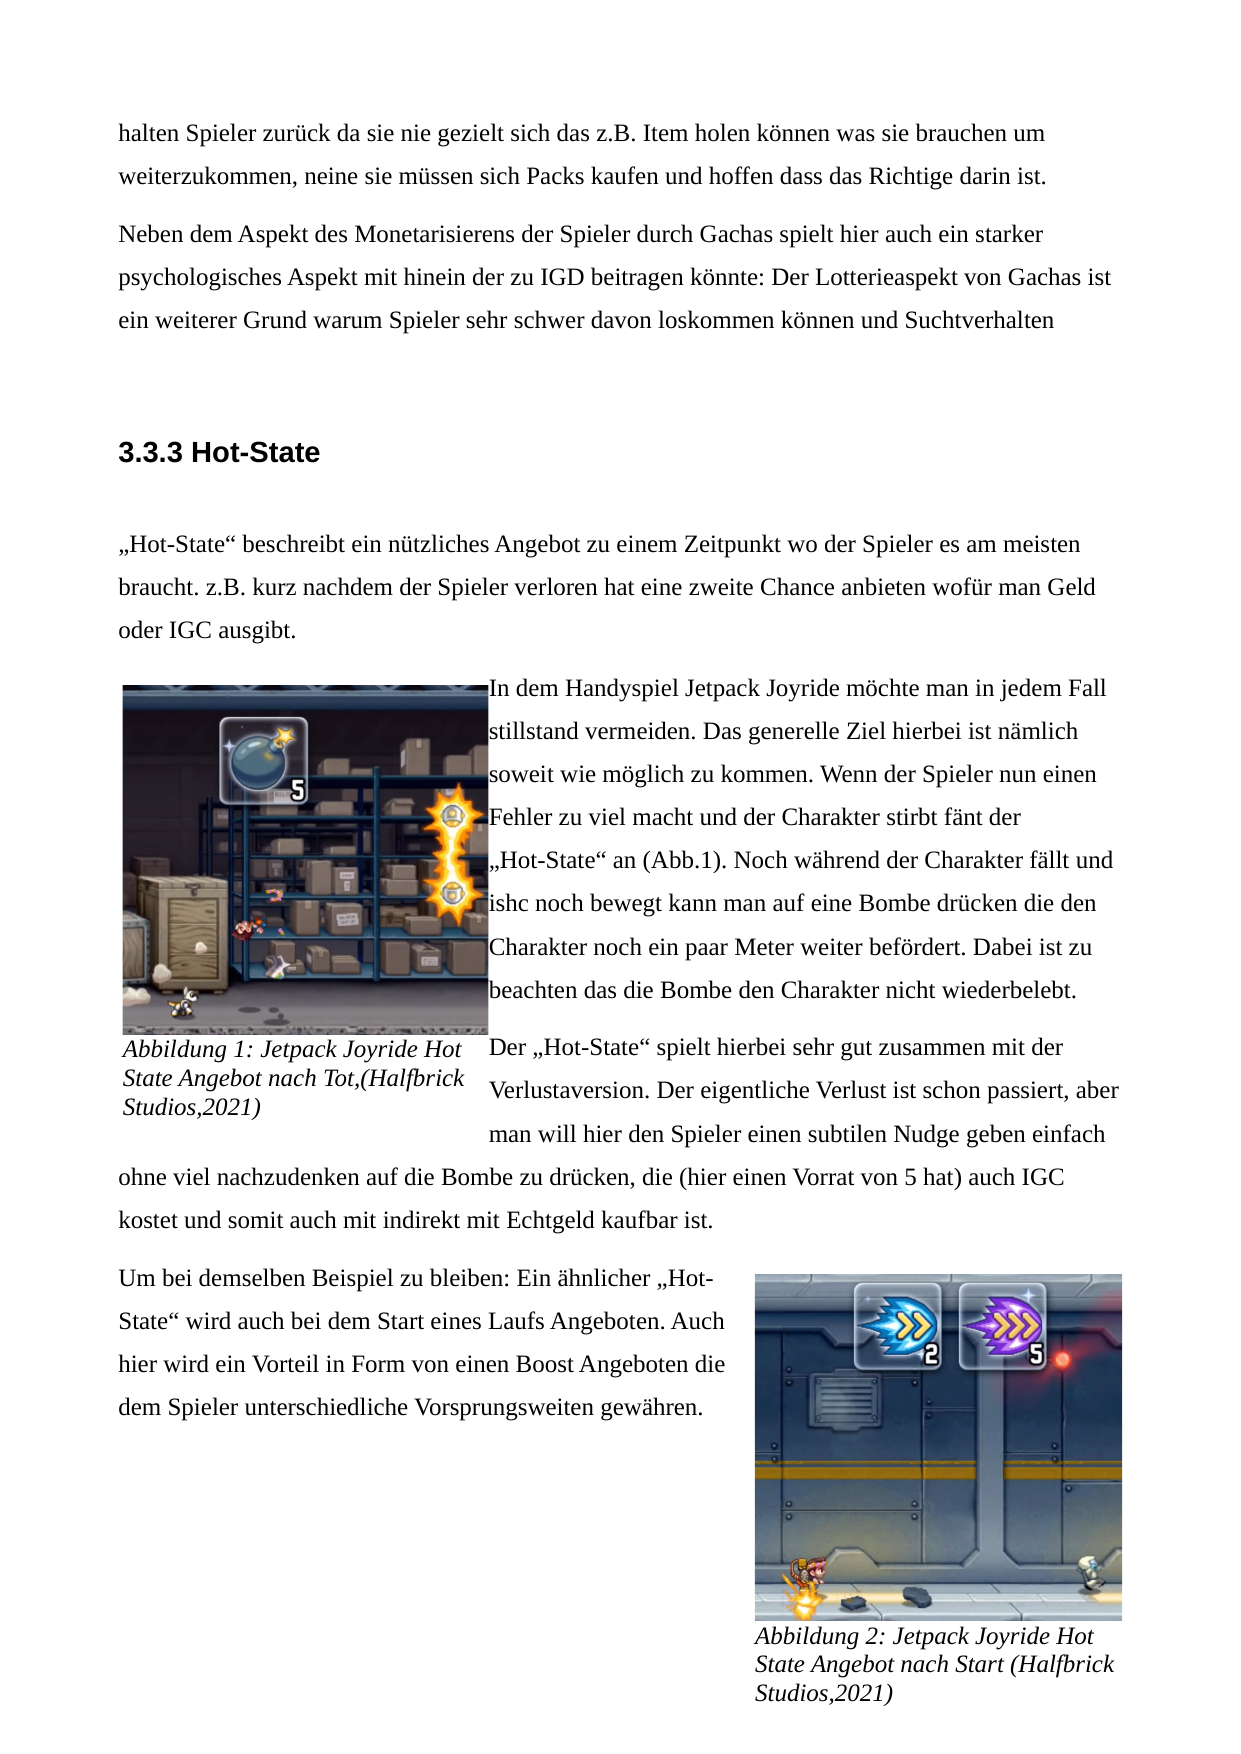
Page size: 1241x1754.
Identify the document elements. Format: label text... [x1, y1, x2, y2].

text Um bei demselben Beispiel zu bleiben: Ein ähnlicher „Hot-State“ wird auch bei dem Start eines Laufs Angeboten. Auch hier wird ein Vorteil in Form von einen Boost Angeboten die dem Spieler unterschiedliche Vorsprungsweiten gewähren. [118, 1262, 1122, 1421]
text halten Spieler zurück da sie nie gezielt sich das z.B. Item holen können was sie brauchen um weiterzukommen, neine sie müssen sich Packs kaufen und hoffen dass das Richtige darin ist. [118, 118, 1122, 190]
text „Hot-State“ beschreibt ein nützliches Angebot zu einem Zeitpunkt wo der Spieler es am meisten braucht. z.B. kurz nachdem der Spieler verloren hat eine zweite Chance anbieten wofür man Geld oder IGC ausgibt. [118, 529, 1122, 644]
text Neben dem Aspekt des Monetarisierens der Spieler durch Gachas spielt hier auch ein starker psychologisches Aspekt mit hinein der zu IGD beitragen könnte: Der Lotterieaspekt von Gachas ist ein weiterer Grund warum Spieler sehr schwer davon loskommen können und Suchtverhalten [118, 219, 1122, 334]
text In dem Handyspiel Jetpack Joyride möchte man in jedem Fall stillstand vermeiden. Das generelle Ziel hierbei ist nämlich soweit wie möglich zu kommen. Wenn der Spieler nun einen Fehler zu viel macht und der Charakter stirbt fänt der „Hot-State“ an (Abb.1). Noch während der Charakter fällt und ishc noch bewegt kann man auf eine Bombe drücken die den Charakter noch ein paar Meter weiter befördert. Dabei ist zu beachten das die Bombe den Charakter nicht wiederbelebt. [118, 673, 1122, 1003]
text Der „Hot-State“ spielt hierbei sehr gut zusammen mit der Verlustaversion. Der eigentliche Verlust ist schon passiert, aber man will hier den Spieler einen subtilen Nudge geben einfach ohne viel nachzudenken auf die Bombe zu drücken, die (hier einen Vorrat von 5 hat) auch IGC kostet und somit auch mit indirekt mit Echtgeld kaufbar ist. [118, 1032, 1122, 1234]
text [755, 1707, 1122, 1724]
picture [122, 685, 489, 1035]
picture [754, 1274, 1123, 1621]
text Abbildung 2: Jetpack Joyride Hot State Angebot nach Start (Halfbrick Studios,2021) [755, 1621, 1122, 1707]
subtitle 3.3.3 Hot-State [118, 435, 1122, 469]
text Abbildung 1: Jetpack Joyride Hot State Angebot nach Tot,(Halfbrick Studios,2021) [123, 1035, 488, 1121]
